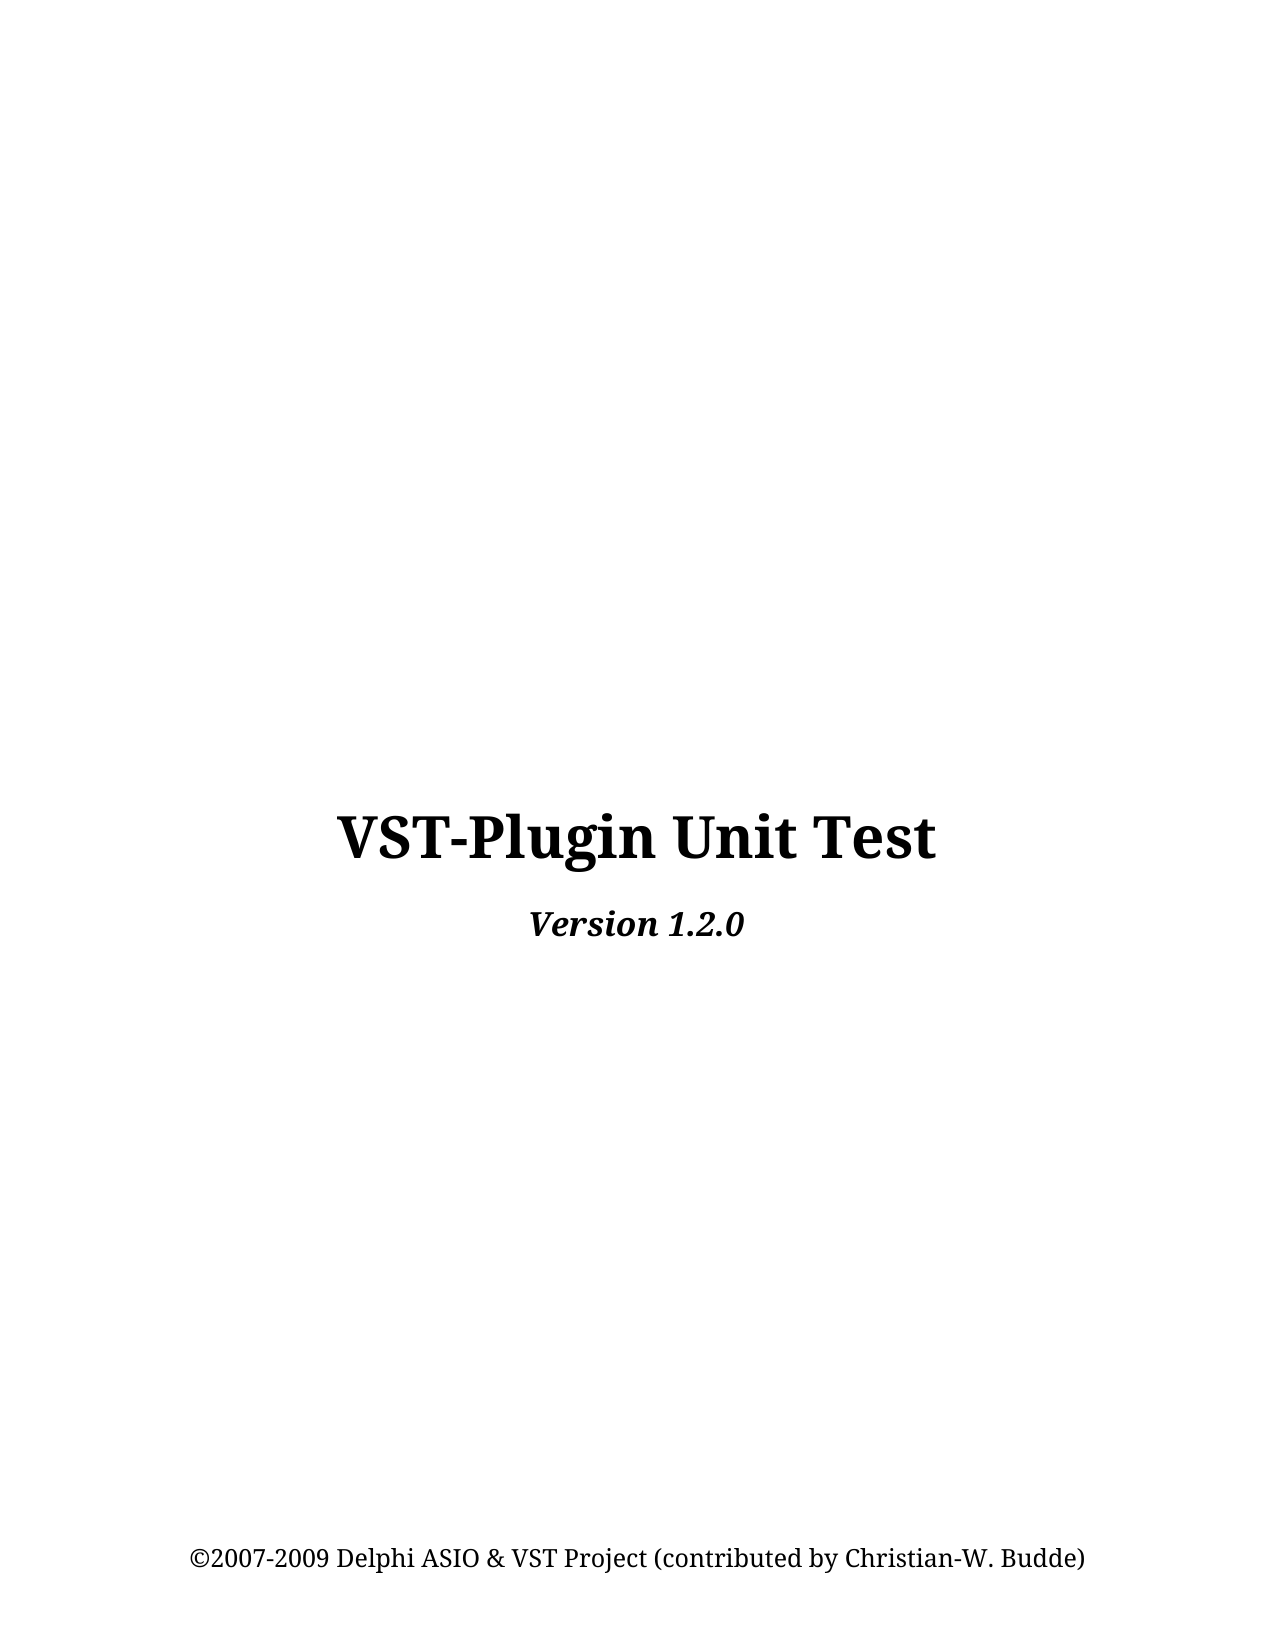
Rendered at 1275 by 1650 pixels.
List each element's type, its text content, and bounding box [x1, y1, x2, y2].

title VST-Plugin Unit Test [148, 797, 1127, 876]
subtitle Version 1.2.0 [148, 901, 1127, 946]
